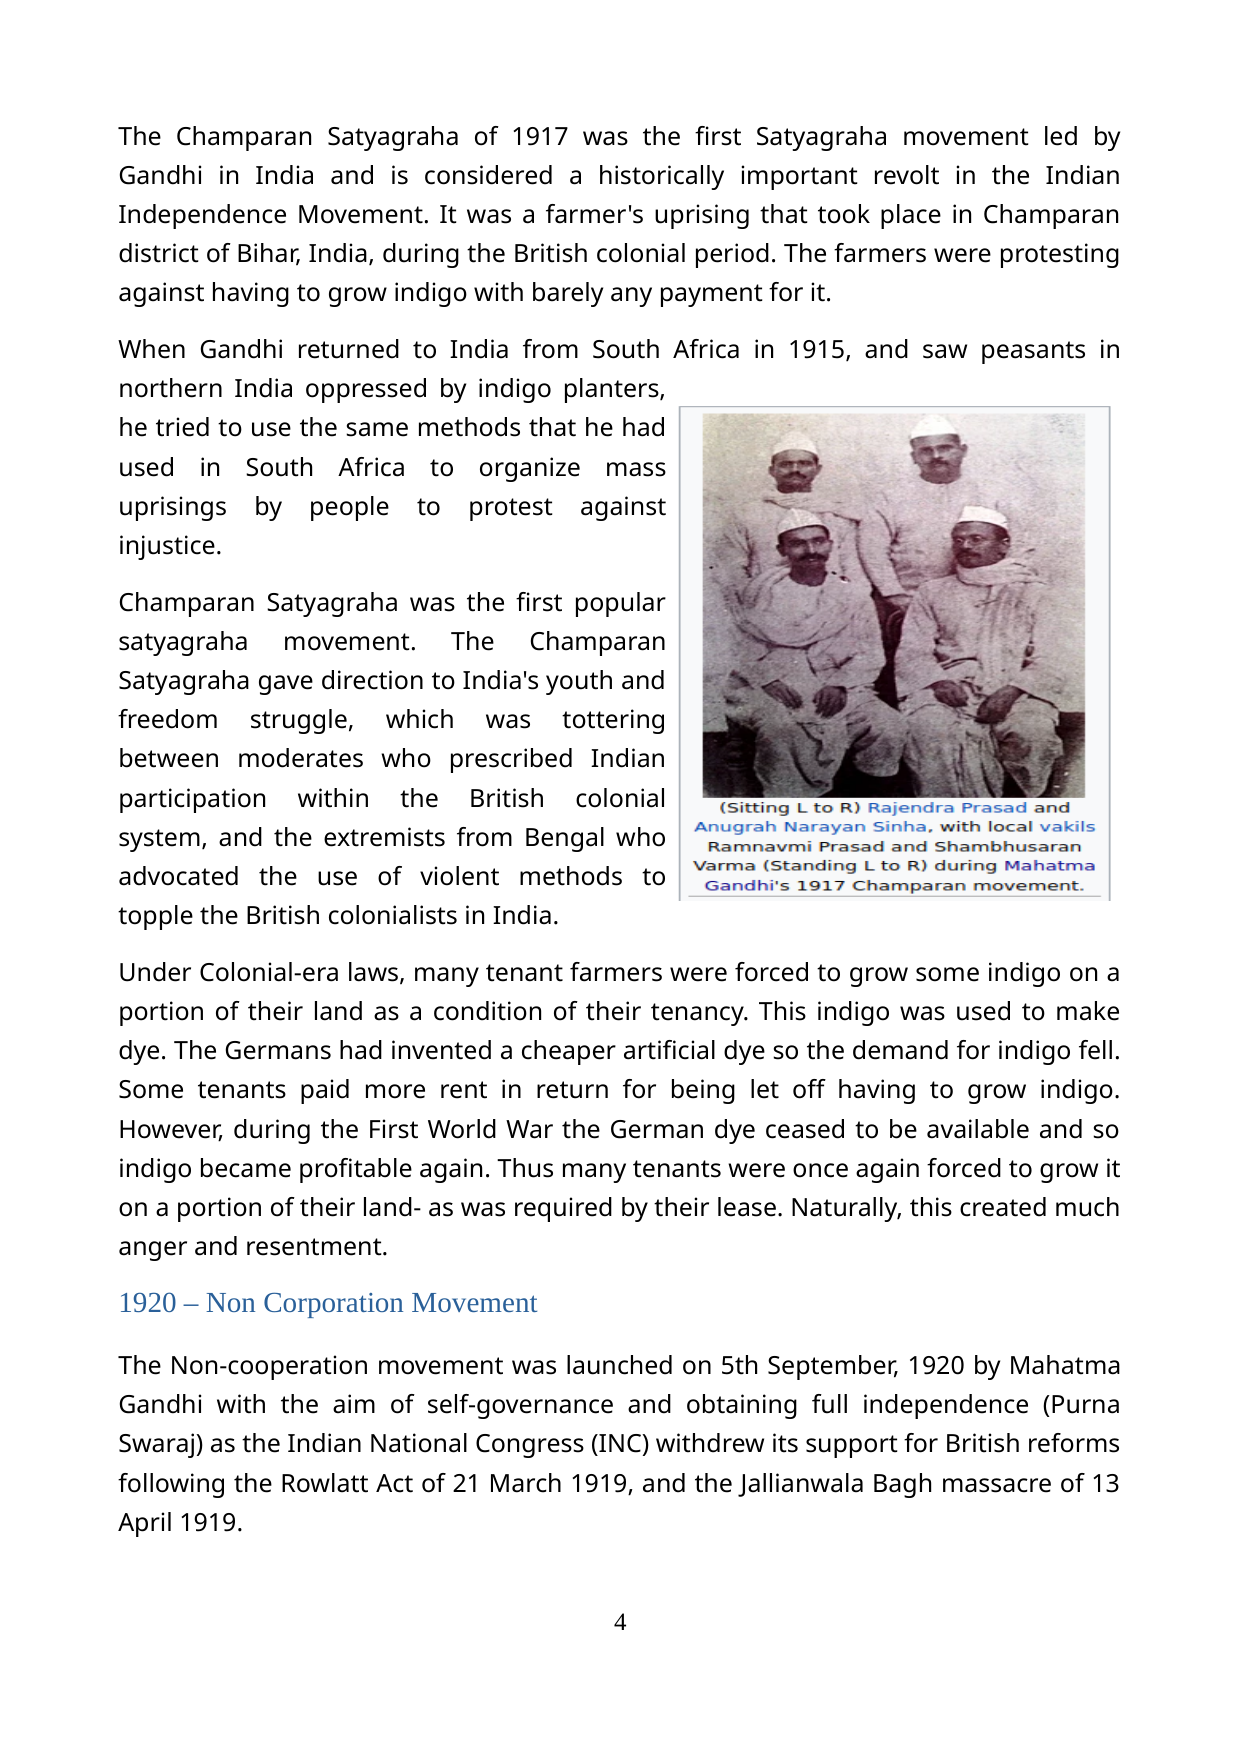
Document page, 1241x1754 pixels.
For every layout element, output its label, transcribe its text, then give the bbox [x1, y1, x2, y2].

picture [676, 403, 1114, 901]
text Champaran Satyagraha was the first popular satyagraha movement. The Champaran Satyagraha gave direction to India's youth and freedom struggle, which was tottering between moderates who prescribed Indian participation within the British colonial system, and the extremists from Bengal who advocated the use of violent methods to topple the British colonialists in India. [118, 584, 1122, 932]
text The Champaran Satyagraha of 1917 was the first Satyagraha movement led by Gandhi in India and is considered a historically important revolt in the Indian Independence Movement. It was a farmer's uprising that took place in Champaran district of Bihar, India, during the British colonial period. The farmers were protesting against having to grow indigo with barely any payment for it. [118, 118, 1122, 309]
text When Gandhi returned to India from South Africa in 1915, and saw peasants in northern India oppressed by indigo planters, he tried to use the same methods that he had used in South Africa to organize mass uprisings by people to protest against injustice. [118, 332, 1122, 562]
text The Non-cooperation movement was launched on 5th September, 1920 by Mahatma Gandhi with the aim of self-governance and obtaining full independence (Purna Swaraj) as the Indian National Congress (INC) withdrew its support for British reforms following the Rowlatt Act of 21 March 1919, and the Jallianwala Bagh massacre of 13 April 1919. [118, 1348, 1122, 1538]
text 1920 – Non Corporation Movement [118, 1286, 1122, 1319]
text Under Colonial-era laws, many tenant farmers were forced to grow some indigo on a portion of their land as a condition of their tenancy. This indigo was used to make dye. The Germans had invented a cheaper artificial dye so the demand for indigo fell. Some tenants paid more rent in return for being let off having to grow indigo. However, during the First World War the German dye ceased to be available and so indigo became profitable again. Thus many tenants were once again forced to grow it on a portion of their land- as was required by their lease. Naturally, this created much anger and resentment. [118, 954, 1122, 1263]
